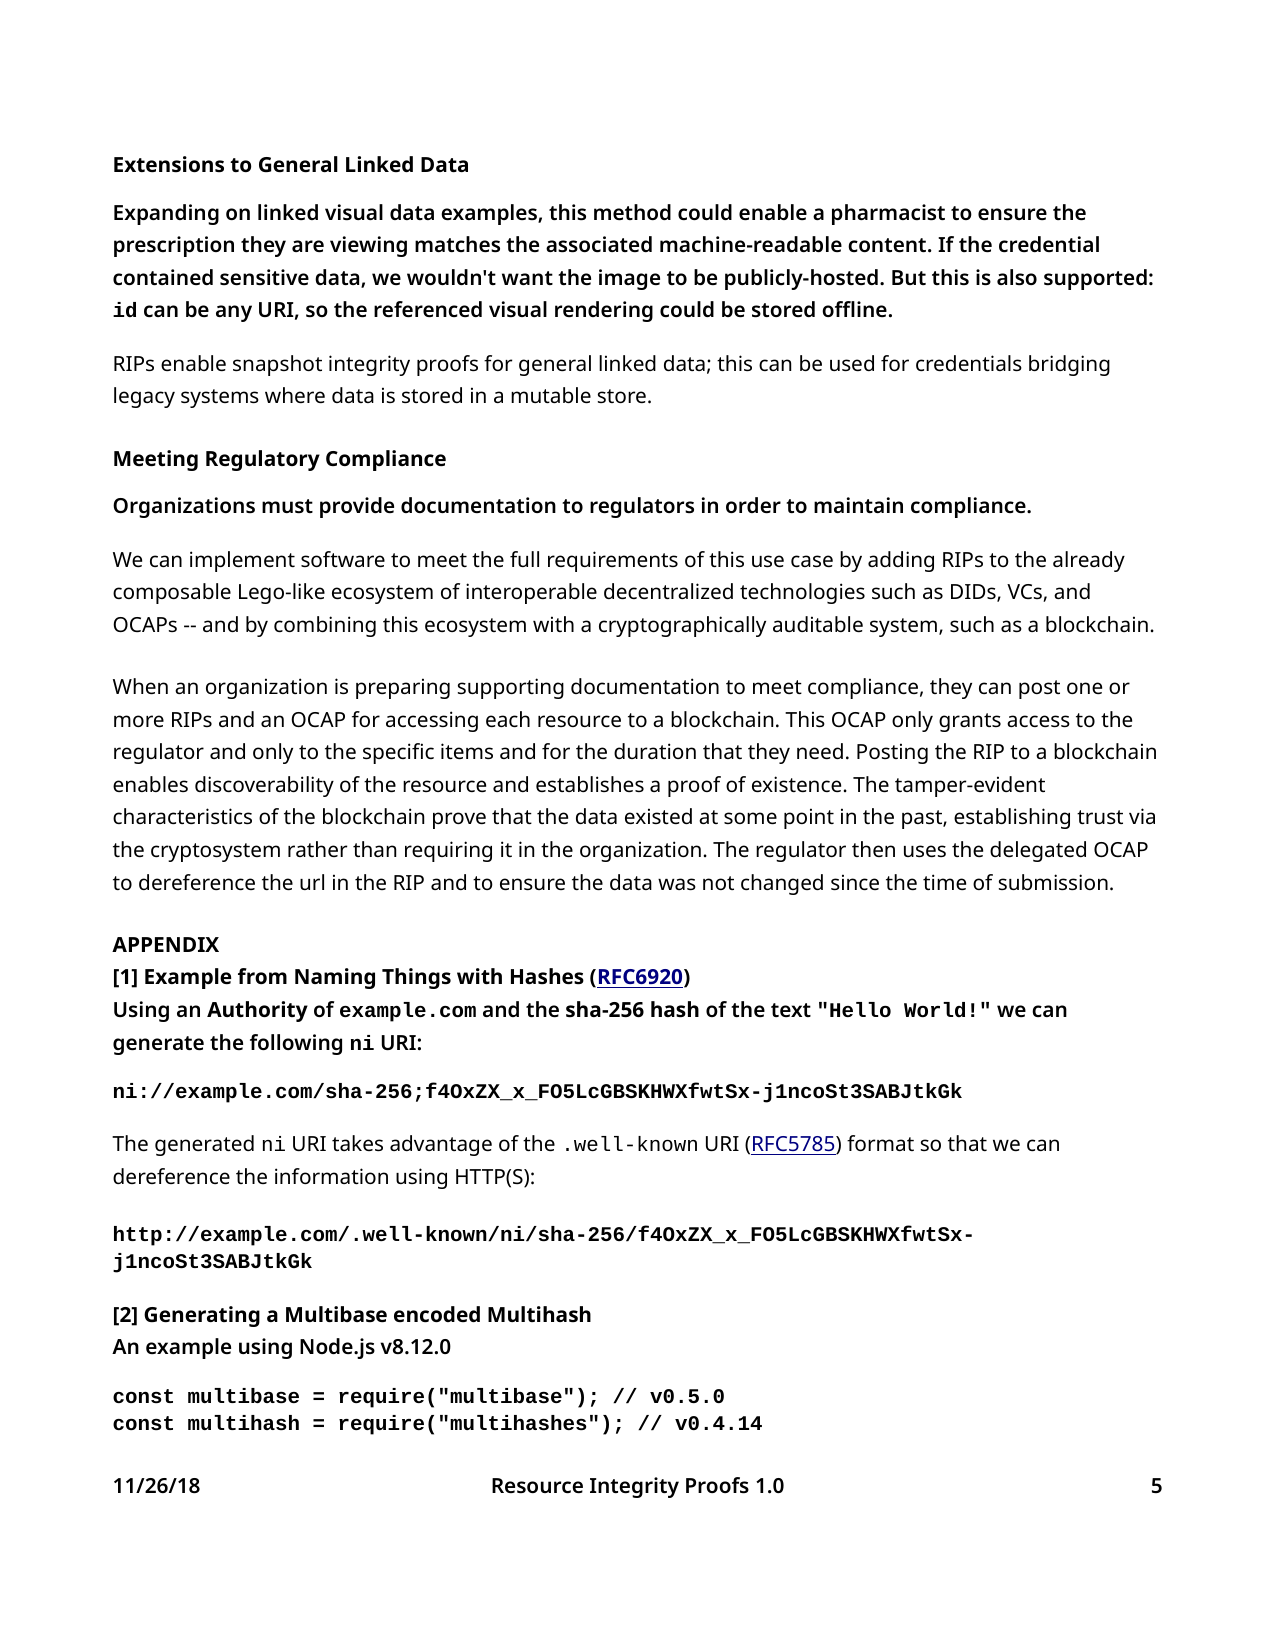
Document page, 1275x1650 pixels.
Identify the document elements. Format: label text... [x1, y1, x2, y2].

text The generated ni URI takes advantage of the .well-known URI (RFC5785) format so that we can dereference the information using HTTP(S): [112, 1129, 1162, 1191]
subtitle Meeting Regulatory Compliance [112, 444, 1162, 472]
text We can implement software to meet the full requirements of this use case by adding RIPs to the already composable Lego-like ecosystem of interoperable decentralized technologies such as DIDs, VCs, and OCAPs -- and by combining this ecosystem with a cryptographically auditable system, such as a blockchain. [112, 545, 1162, 638]
subtitle Appendix [112, 930, 1162, 958]
subtitle [2] Generating a Multibase encoded Multihash [112, 1300, 1162, 1328]
text Using an Authority of example.com and the sha-256 hash of the text "Hello World!" we can generate the following ni URI: [112, 995, 1162, 1056]
text An example using Node.js v8.12.0 [112, 1332, 1162, 1361]
text Expanding on linked visual data examples, this method could enable a pharmacist to ensure the prescription they are viewing matches the associated machine-readable content. If the credential contained sensitive data, we wouldn't want the image to be publicly-hosted. But this is also supported: id can be any URI, so the referenced visual rendering could be stored offline. [112, 198, 1162, 324]
text http://example.com/.well-known/ni/sha-256/f4OxZX_x_FO5LcGBSKHWXfwtSx-j1ncoSt3SABJtkGk [112, 1224, 1162, 1275]
subtitle [1] Example from Naming Things with Hashes (RFC6920) [112, 962, 1162, 991]
text ni://example.com/sha-256;f4OxZX_x_FO5LcGBSKHWXfwtSx-j1ncoSt3SABJtkGk [112, 1081, 1162, 1105]
text RIPs enable snapshot integrity proofs for general linked data; this can be used for credentials bridging legacy systems where data is stored in a mutable store. [112, 349, 1162, 410]
subtitle Extensions to General Linked Data [112, 150, 1162, 178]
text const multibase = require("multibase"); // v0.5.0 [112, 1386, 1162, 1409]
text When an organization is preparing supporting documentation to meet compliance, they can post one or more RIPs and an OCAP for accessing each resource to a blockchain. This OCAP only grants access to the regulator and only to the specific items and for the duration that they need. Posting the RIP to a blockchain enables discoverability of the resource and establishes a proof of existence. The tamper-evident characteristics of the blockchain prove that the data existed at some point in the past, establishing trust via the cryptosystem rather than requiring it in the organization. The regulator then uses the delegated OCAP to dereference the url in the RIP and to ensure the data was not changed since the time of submission. [112, 672, 1162, 896]
text const multihash = require("multihashes"); // v0.4.14 [112, 1413, 1162, 1437]
text Organizations must provide documentation to regulators in order to maintain compliance. [112, 491, 1162, 520]
